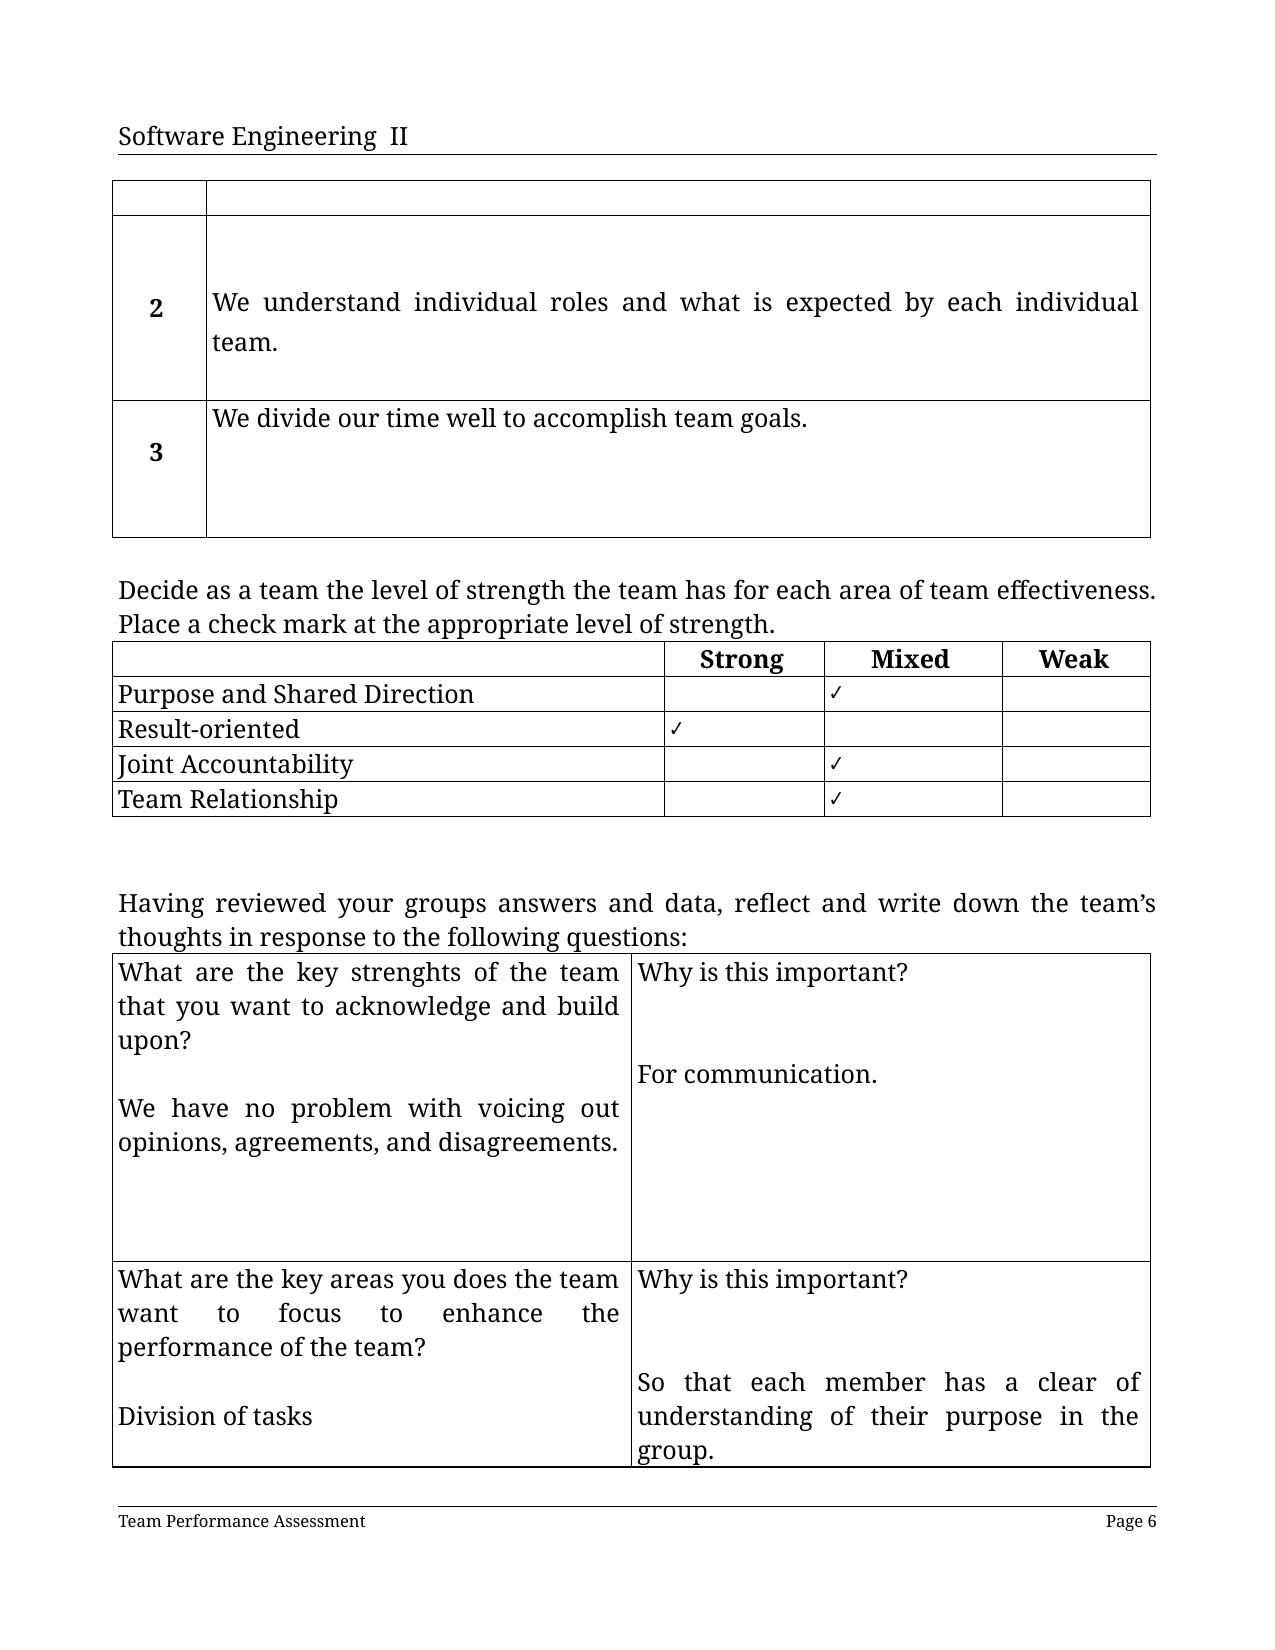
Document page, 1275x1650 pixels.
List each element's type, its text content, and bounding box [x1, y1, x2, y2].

table_cell 3 [113, 401, 206, 537]
table_header [113, 642, 664, 676]
table_header [113, 181, 206, 215]
table_cell We understand individual roles and what is expected by each individual team. [207, 216, 1150, 400]
table_cell Why is this important? So that each member has a clear of understanding of their purpose in the group. [632, 1262, 1150, 1466]
table_cell [665, 747, 824, 781]
table_cell [1003, 782, 1150, 816]
table_header Why is this important? For communication. [632, 954, 1150, 1261]
table_header [207, 181, 1150, 215]
text Decide as a team the level of strength the team has for each area of team effectiveness. Place a check mark at the appropriate level of strength. [118, 572, 1157, 641]
table_cell We divide our time well to accomplish team goals. [207, 401, 1150, 537]
table_header Weak [1003, 642, 1150, 676]
table_header Mixed [825, 642, 1002, 676]
table_cell ✔ [825, 782, 1002, 816]
table_cell What are the key areas you does the team want to focus to enhance the performance of the team? Division of tasks [113, 1262, 631, 1466]
table_cell [1003, 712, 1150, 746]
table_cell Purpose and Shared Direction [113, 677, 664, 711]
text Having reviewed your groups answers and data, reflect and write down the team’s thoughts in response to the following questions: [118, 885, 1157, 953]
table_header Strong [665, 642, 824, 676]
table_cell Team Relationship [113, 782, 664, 816]
table_cell ✔ [665, 712, 824, 746]
table_cell [665, 782, 824, 816]
table_cell [665, 677, 824, 711]
table_cell Result-oriented [113, 712, 664, 746]
table_cell ✔ [825, 677, 1002, 711]
table_header What are the key strenghts of the team that you want to acknowledge and build upon? We have no problem with voicing out opinions, agreements, and disagreements. [113, 954, 631, 1261]
table_cell [1003, 747, 1150, 781]
table_cell [825, 712, 1002, 746]
table_cell 2 [113, 216, 206, 400]
table_cell ✔ [825, 747, 1002, 781]
table_cell Joint Accountability [113, 747, 664, 781]
table_cell [1003, 677, 1150, 711]
